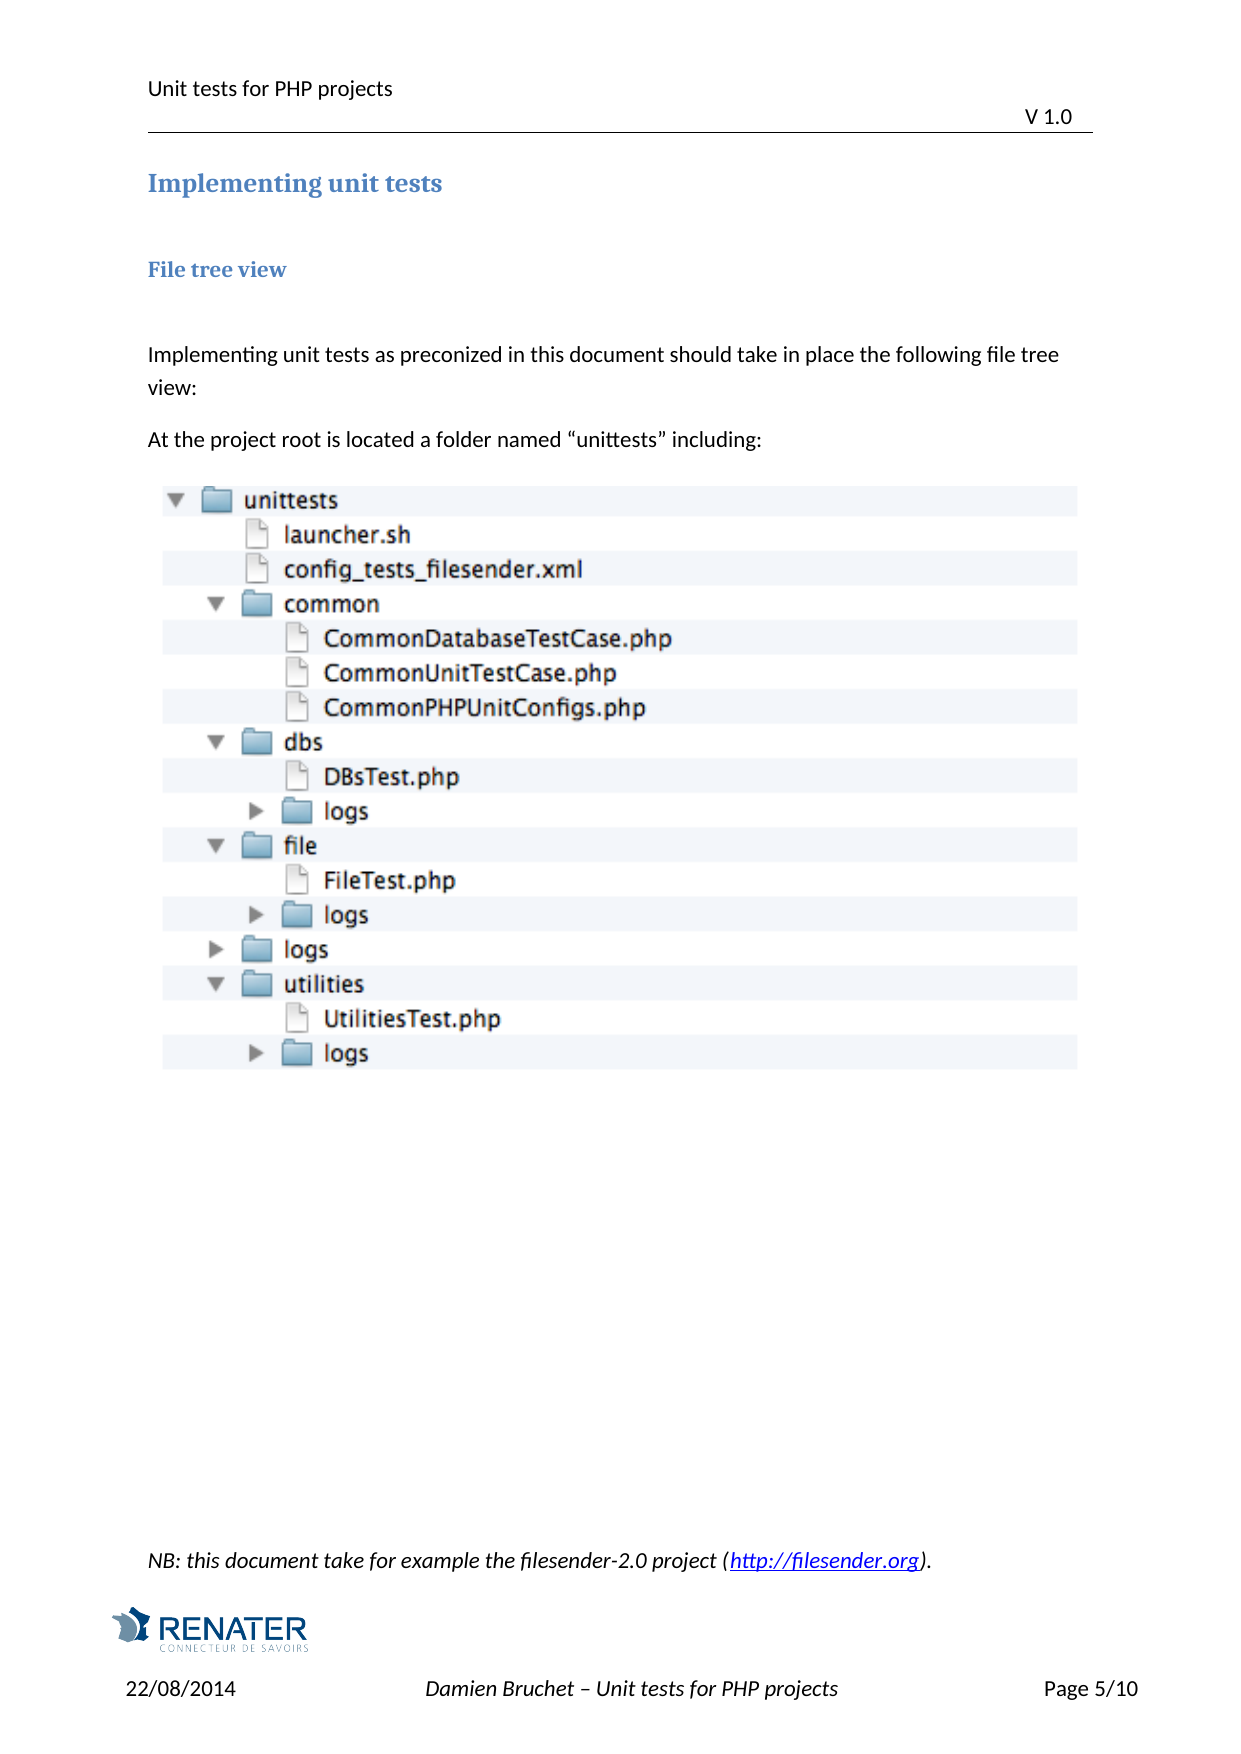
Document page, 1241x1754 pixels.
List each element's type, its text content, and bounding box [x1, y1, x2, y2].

subtitle File tree view [148, 257, 1093, 283]
text At the project root is located a folder named “unittests” including: [148, 426, 1093, 454]
picture [110, 1591, 309, 1667]
picture [162, 486, 1078, 1089]
subtitle Implementing unit tests [148, 168, 1093, 199]
text Implementing unit tests as preconized in this document should take in place the following file tree view: [148, 340, 1093, 401]
text NB: this document take for example the filesender-2.0 project (http://filesender.org). [148, 1546, 1093, 1574]
